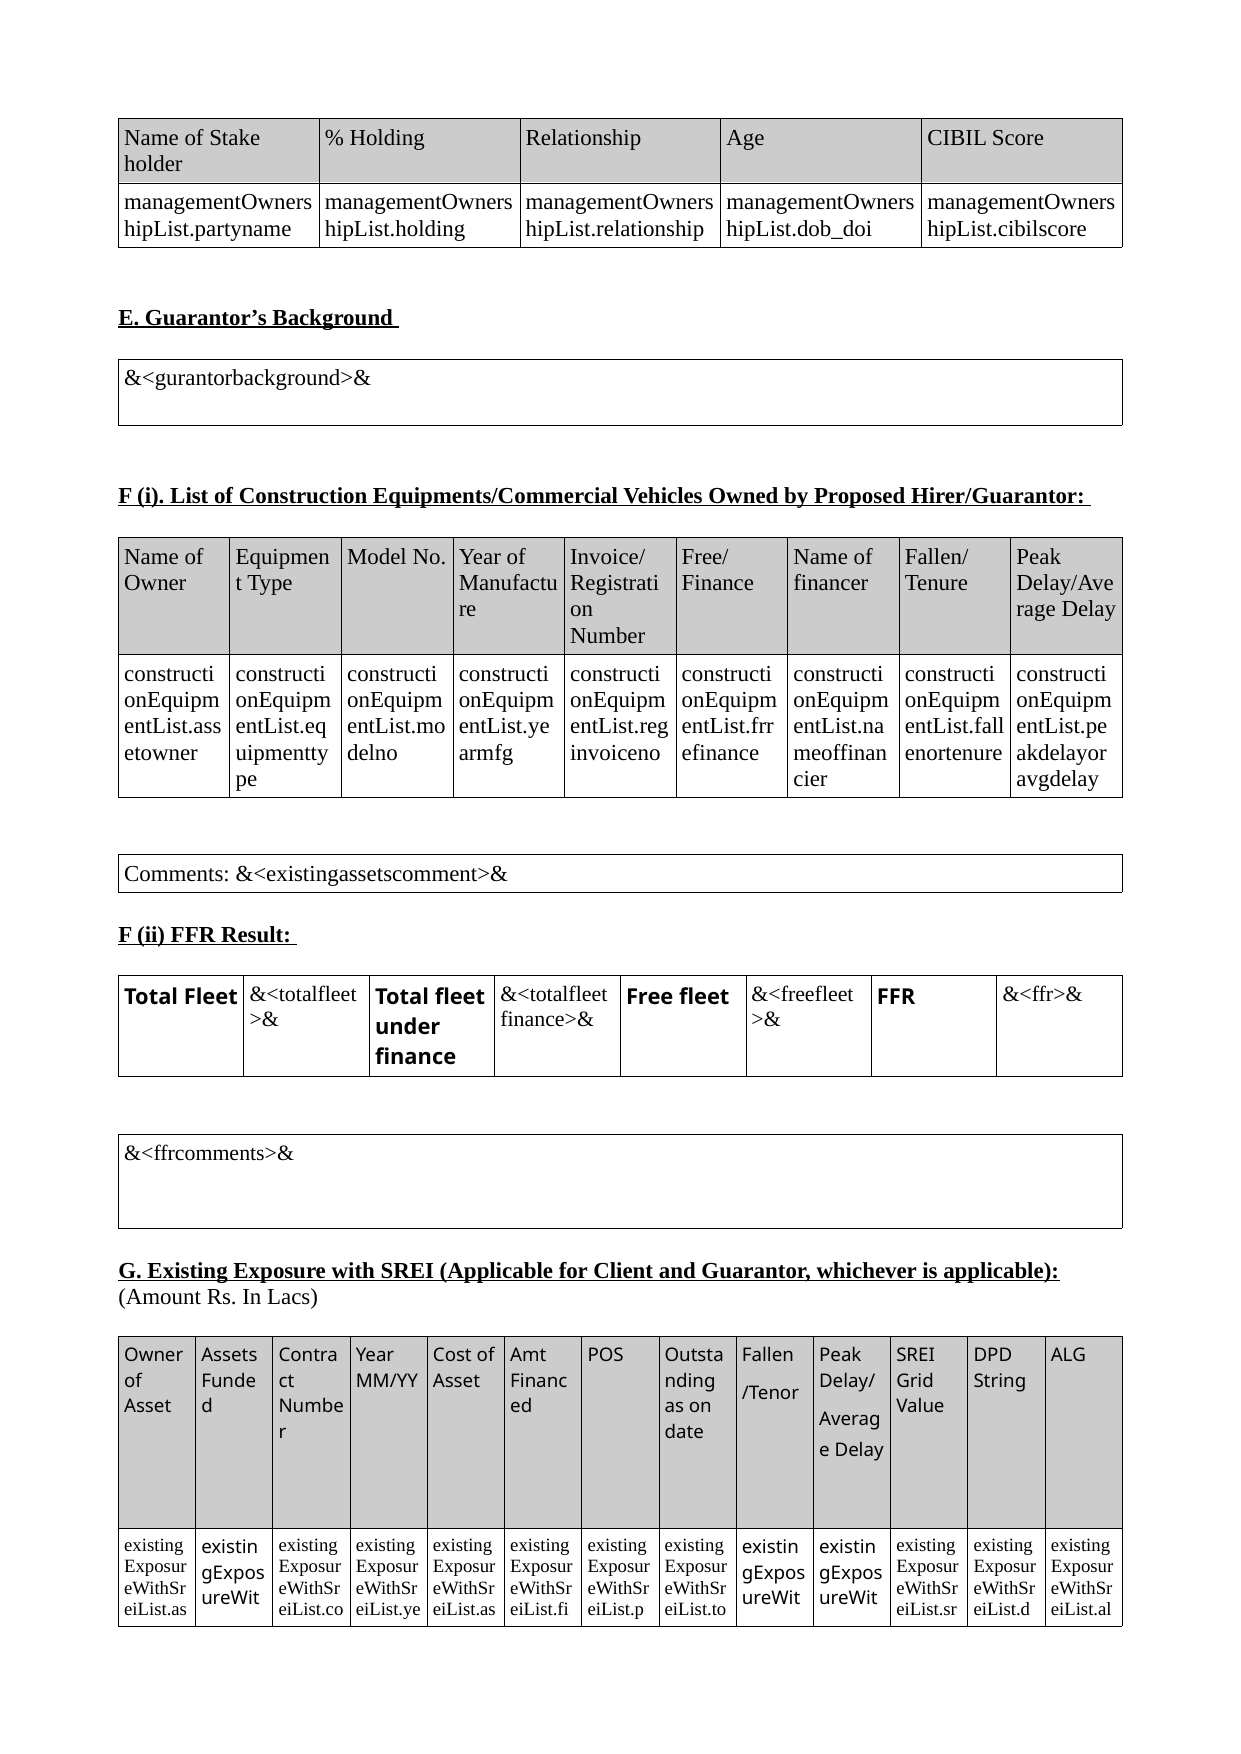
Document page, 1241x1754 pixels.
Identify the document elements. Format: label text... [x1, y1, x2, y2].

table_cell existingExposureWithSreiList.d [968, 1529, 1045, 1626]
table_cell existingExposureWithSreiList.sr [891, 1529, 967, 1626]
text F (i). List of Construction Equipments/Commercial Vehicles Owned by Proposed Hirer/Guarantor: [118, 482, 1122, 508]
table_header Year MM/YY [351, 1337, 427, 1528]
table_header Assets Funded [196, 1337, 272, 1528]
table_header Outstanding as on date [660, 1337, 736, 1528]
table_cell constructionEquipmentList.reginvoiceno [565, 655, 676, 797]
table_header &<gurantorbackground>& [119, 360, 1122, 425]
table_header Age [721, 119, 921, 182]
table_header &<ffrcomments>& [119, 1135, 1122, 1228]
table_header ALG [1046, 1337, 1122, 1528]
table_header Peak Delay/ Average Delay [814, 1337, 890, 1528]
table_cell constructionEquipmentList.modelno [342, 655, 453, 797]
table_cell managementOwnershipList.relationship [521, 184, 720, 247]
table_header Fallen /Tenor [737, 1337, 813, 1528]
table_header FFR [872, 976, 996, 1076]
table_cell existingExposureWithSreiList.co [273, 1529, 350, 1626]
table_header Total fleet under finance [370, 976, 494, 1076]
table_cell constructionEquipmentList.equipmenttype [230, 655, 341, 797]
table_cell managementOwnershipList.cibilscore [922, 184, 1122, 247]
table_cell constructionEquipmentList.frrefinance [677, 655, 787, 797]
table_header POS [582, 1337, 659, 1528]
table_header Comments: &<existingassetscomment>& [119, 855, 1122, 892]
table_cell managementOwnershipList.holding [320, 184, 520, 247]
table_cell existingExposureWithSreiList.as [119, 1529, 195, 1626]
table_header Owner of Asset [119, 1337, 195, 1528]
table_header SREI Grid Value [891, 1337, 967, 1528]
table_cell constructionEquipmentList.assetowner [119, 655, 229, 797]
table_header Peak Delay/Average Delay [1011, 538, 1122, 654]
table_cell constructionEquipmentList.fallenortenure [900, 655, 1010, 797]
table_header Contract Number [273, 1337, 350, 1528]
text G. Existing Exposure with SREI (Applicable for Client and Guarantor, whichever is applicable): [118, 1257, 1122, 1283]
table_header Model No. [342, 538, 453, 654]
table_cell managementOwnershipList.partyname [119, 184, 319, 247]
table_cell existingExposureWithSreiList.p [582, 1529, 659, 1626]
table_header Fallen/Tenure [900, 538, 1010, 654]
table_header &<totalfleetfinance>& [495, 976, 620, 1076]
table_cell constructionEquipmentList.yearmfg [454, 655, 564, 797]
table_header &<ffr>& [997, 976, 1122, 1076]
table_cell existingExposureWithSreiList.fi [505, 1529, 581, 1626]
table_header Amt Financed [505, 1337, 581, 1528]
text (Amount Rs. In Lacs) [118, 1283, 1122, 1309]
table_header Name of Owner [119, 538, 229, 654]
table_header Free fleet [621, 976, 746, 1076]
table_cell existingExposureWithSreiList.to [660, 1529, 736, 1626]
table_header Total Fleet [119, 976, 243, 1076]
table_cell existingExposureWit [814, 1529, 890, 1626]
table_cell existingExposureWithSreiList.al [1046, 1529, 1122, 1626]
table_header Name of Stake holder [119, 119, 319, 182]
text F (ii) FFR Result: [118, 921, 1122, 947]
table_cell existingExposureWithSreiList.as [428, 1529, 504, 1626]
table_header Invoice/Registration Number [565, 538, 676, 654]
table_cell managementOwnershipList.dob_doi [721, 184, 921, 247]
table_header % Holding [320, 119, 520, 182]
table_cell existingExposureWit [196, 1529, 272, 1626]
table_header DPD String [968, 1337, 1045, 1528]
table_header Relationship [521, 119, 720, 182]
table_cell constructionEquipmentList.nameoffinancier [788, 655, 899, 797]
table_header Name of financer [788, 538, 899, 654]
table_header Cost of Asset [428, 1337, 504, 1528]
table_header Equipment Type [230, 538, 341, 654]
table_header Free/Finance [677, 538, 787, 654]
table_cell constructionEquipmentList.peakdelayoravgdelay [1011, 655, 1122, 797]
table_header &<freefleet>& [747, 976, 871, 1076]
table_header Year of Manufacture [454, 538, 564, 654]
table_header CIBIL Score [922, 119, 1122, 182]
table_header &<totalfleet>& [244, 976, 369, 1076]
text E. Guarantor’s Background [118, 304, 1122, 330]
table_cell existingExposureWit [737, 1529, 813, 1626]
table_cell existingExposureWithSreiList.ye [351, 1529, 427, 1626]
